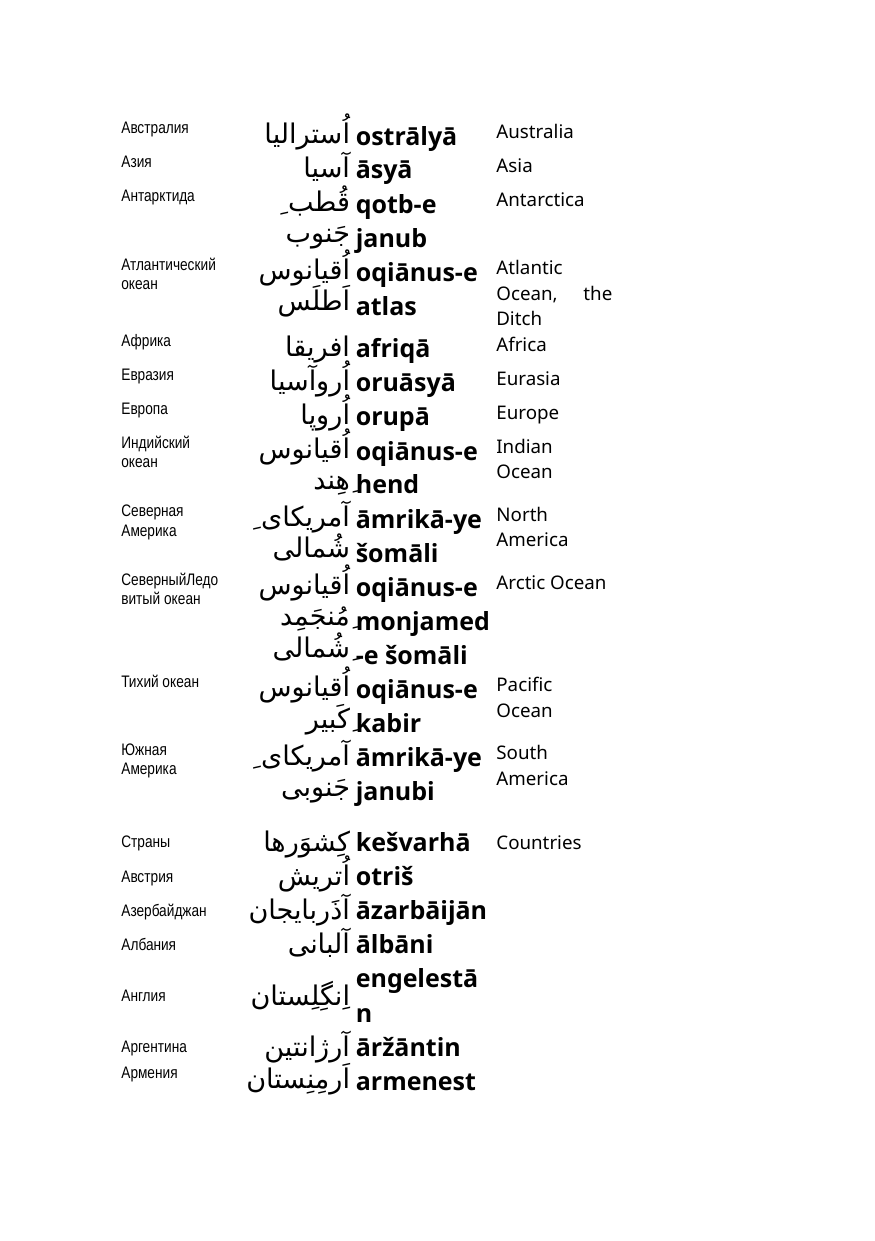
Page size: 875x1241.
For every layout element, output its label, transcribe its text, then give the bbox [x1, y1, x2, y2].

table_cell Indian Ocean [493, 433, 615, 501]
table_cell СеверныйЛедовитый океан [118, 569, 221, 672]
table_cell Тихий океан [118, 672, 221, 740]
table_cell Atlantic Ocean, the Ditch [493, 254, 615, 331]
table_cell افریقا [221, 331, 352, 365]
table_cell orupā [353, 399, 493, 433]
table_cell Pacific Ocean [493, 672, 615, 740]
table_cell Африка [118, 331, 221, 365]
table_cell اِنگِلِستان [221, 961, 352, 1029]
table_cell Северная Америка [118, 501, 221, 569]
table_cell Англия [118, 961, 221, 1029]
table_cell آذَربایجان [221, 893, 352, 927]
table_cell Индийский океан [118, 433, 221, 501]
table_cell āržāntin [353, 1029, 493, 1063]
table_cell Arctic Ocean [493, 569, 615, 672]
table_cell engelestān [353, 961, 493, 1029]
table_cell Аргентина [118, 1029, 221, 1063]
table_cell oruāsyā [353, 365, 493, 399]
table_cell Africa [493, 331, 615, 365]
table_cell Азия [118, 152, 221, 186]
table_cell آرژانتین [221, 1029, 352, 1063]
table_cell oqiānus-e kabir [353, 672, 493, 740]
table_cell armenest [353, 1063, 493, 1097]
table_cell [221, 808, 352, 825]
table_cell اُقیانوس ِهِند [221, 433, 352, 501]
table_cell اُقیانوس اَطلَس [221, 254, 352, 331]
table_cell kešvarhā [353, 825, 493, 859]
table_cell اُسترالیا [221, 118, 352, 152]
table_cell Countries [493, 825, 615, 859]
table_cell آسیا [221, 152, 352, 186]
table_cell [493, 808, 615, 825]
table_cell [118, 808, 221, 825]
table_cell [493, 1029, 615, 1063]
table_cell Asia [493, 152, 615, 186]
table_cell [493, 961, 615, 1029]
table_cell Антарктида [118, 186, 221, 254]
table_cell oqiānus-e hend [353, 433, 493, 501]
table_cell Европа [118, 399, 221, 433]
table_cell [353, 808, 493, 825]
table_cell [493, 1063, 615, 1097]
table_cell Азербайджан [118, 893, 221, 927]
table_cell اُروآسیا [221, 365, 352, 399]
table_cell Атлантический океан [118, 254, 221, 331]
table_cell oqiānus-e monjamed-e šomāli [353, 569, 493, 672]
table_cell قُطب ِ جَنوب [221, 186, 352, 254]
table_cell [493, 893, 615, 927]
table_cell آلبانی [221, 927, 352, 961]
table_cell اُروپا [221, 399, 352, 433]
table_cell qotb-e janub [353, 186, 493, 254]
table_cell Армения [118, 1063, 221, 1097]
table_cell āmrikā-ye šomāli [353, 501, 493, 569]
table_cell Australia [493, 118, 615, 152]
table_cell South America [493, 740, 615, 808]
table_cell āzarbāijān [353, 893, 493, 927]
table_cell otriš [353, 859, 493, 893]
table_cell [493, 927, 615, 961]
table_cell āsyā [353, 152, 493, 186]
table_cell Австралия [118, 118, 221, 152]
table_cell کِشوَرها [221, 825, 352, 859]
table_cell oqiānus-e atlas [353, 254, 493, 331]
table_cell Europe [493, 399, 615, 433]
table_cell اُقیانوس ِکَبیر [221, 672, 352, 740]
table_cell āmrikā-ye janubi [353, 740, 493, 808]
table_cell آمریکای ِ شُمالی [221, 501, 352, 569]
table_cell آمریکای ِ جَنوبی [221, 740, 352, 808]
table_cell Албания [118, 927, 221, 961]
table_cell اُتریش [221, 859, 352, 893]
table_cell Австрия [118, 859, 221, 893]
table_cell Южная Америка [118, 740, 221, 808]
table_cell North America [493, 501, 615, 569]
table_cell afriqā [353, 331, 493, 365]
table_cell Страны [118, 825, 221, 859]
table_cell [493, 859, 615, 893]
table_cell Antarctica [493, 186, 615, 254]
table_cell Eurasia [493, 365, 615, 399]
table_cell ālbāni [353, 927, 493, 961]
table_cell اُقیانوس ِمُنجَمِد ِشُمالی [221, 569, 352, 672]
table_cell اَرمِنِستان [221, 1063, 352, 1097]
table_cell Евразия [118, 365, 221, 399]
table_cell ostrālyā [353, 118, 493, 152]
